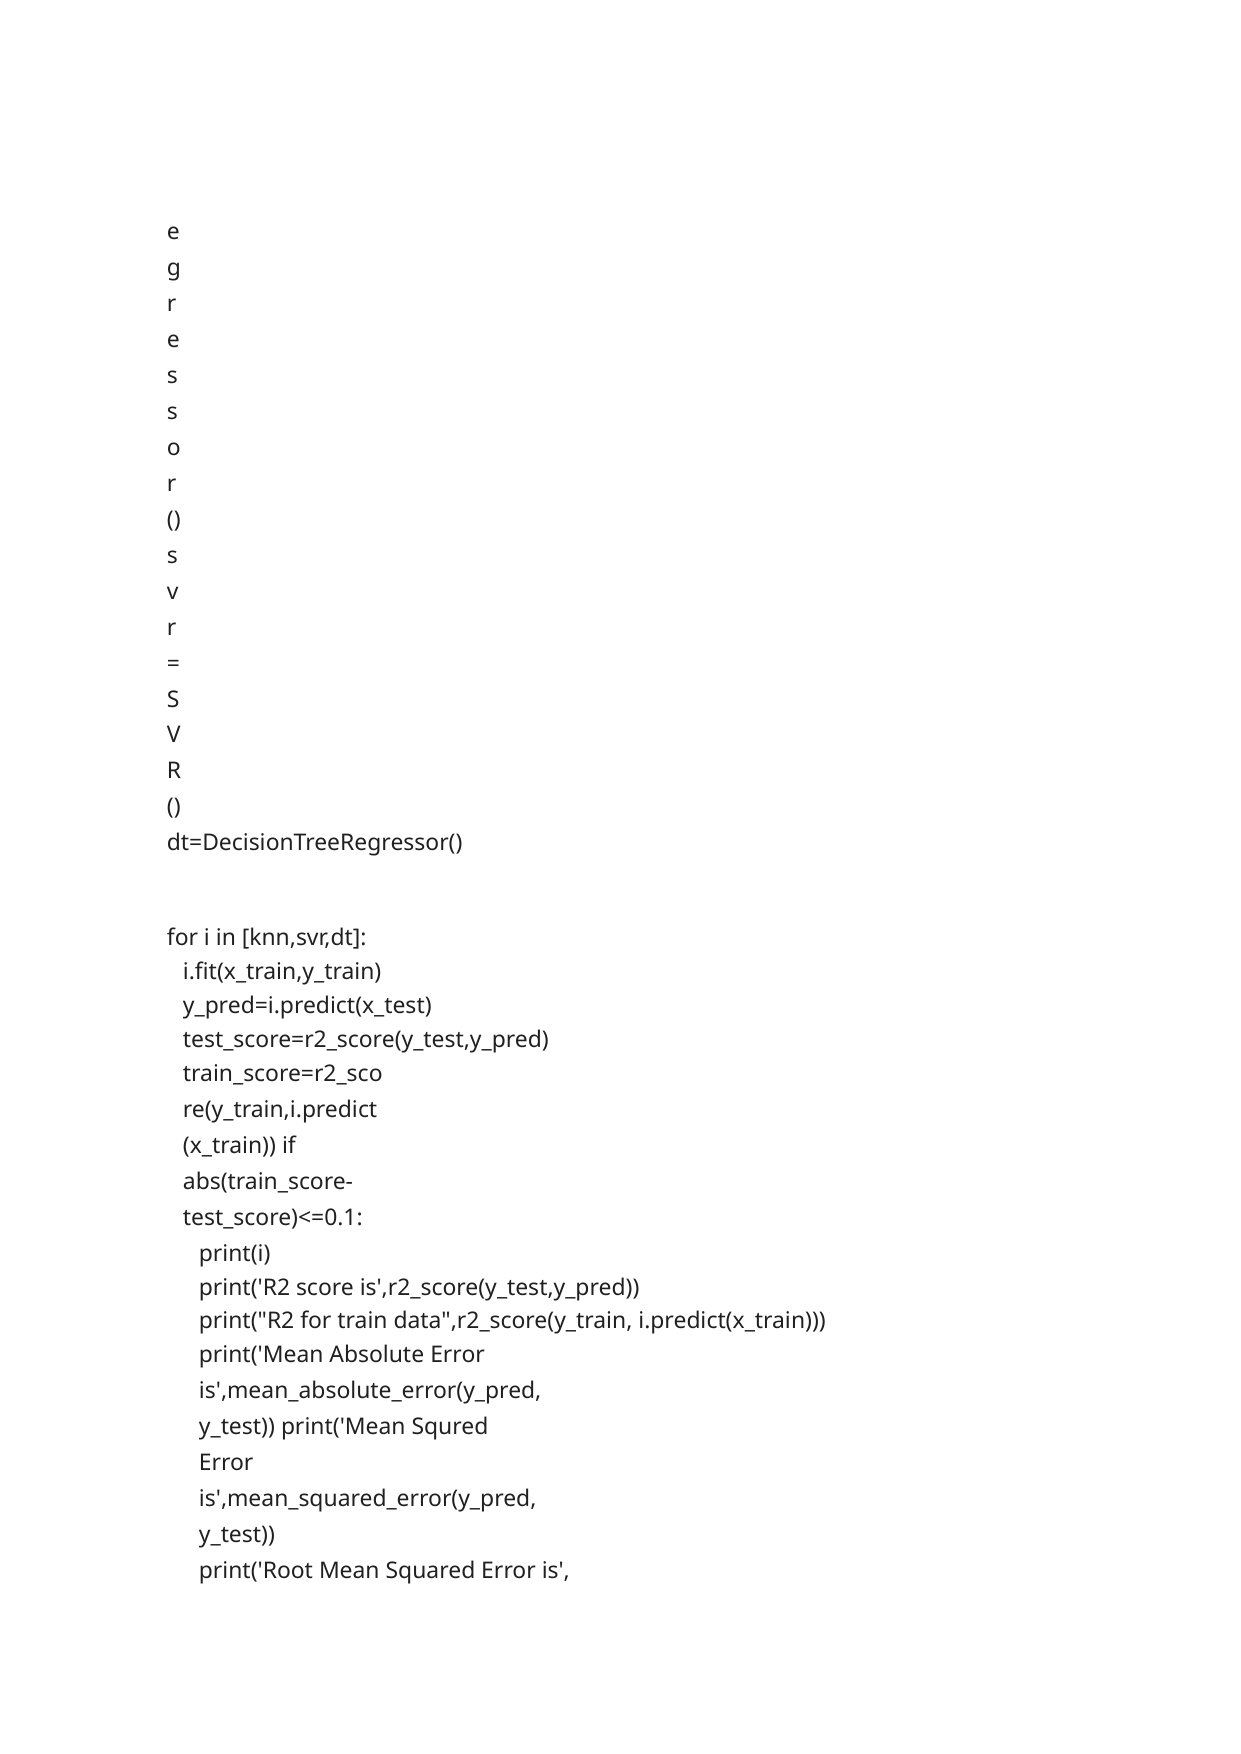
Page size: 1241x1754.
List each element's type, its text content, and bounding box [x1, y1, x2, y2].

text train_score=r2_score(y_train,i.predict(x_train)) if abs(train_score-test_score)<=0.1: [183, 1057, 383, 1232]
text print('Root Mean Squared Error is', [199, 1554, 1090, 1585]
text egressor() svr=SVR() [167, 215, 182, 822]
text print(i) [199, 1236, 1090, 1268]
text i.fit(x_train,y_train) [183, 955, 1090, 986]
text test_score=r2_score(y_test,y_pred) [183, 1023, 1090, 1054]
text y_pred=i.predict(x_test) [183, 989, 1090, 1020]
text print("R2 for train data",r2_score(y_train, i.predict(x_train))) [199, 1304, 1090, 1336]
text dt=DecisionTreeRegressor() [167, 826, 1090, 857]
text print('Mean Absolute Error is',mean_absolute_error(y_pred,y_test)) print('Mean Squred Error is',mean_squared_error(y_pred,y_test)) [199, 1338, 543, 1549]
text print('R2 score is',r2_score(y_test,y_pred)) [199, 1271, 1090, 1302]
text for i in [knn,svr,dt]: [167, 921, 1090, 952]
